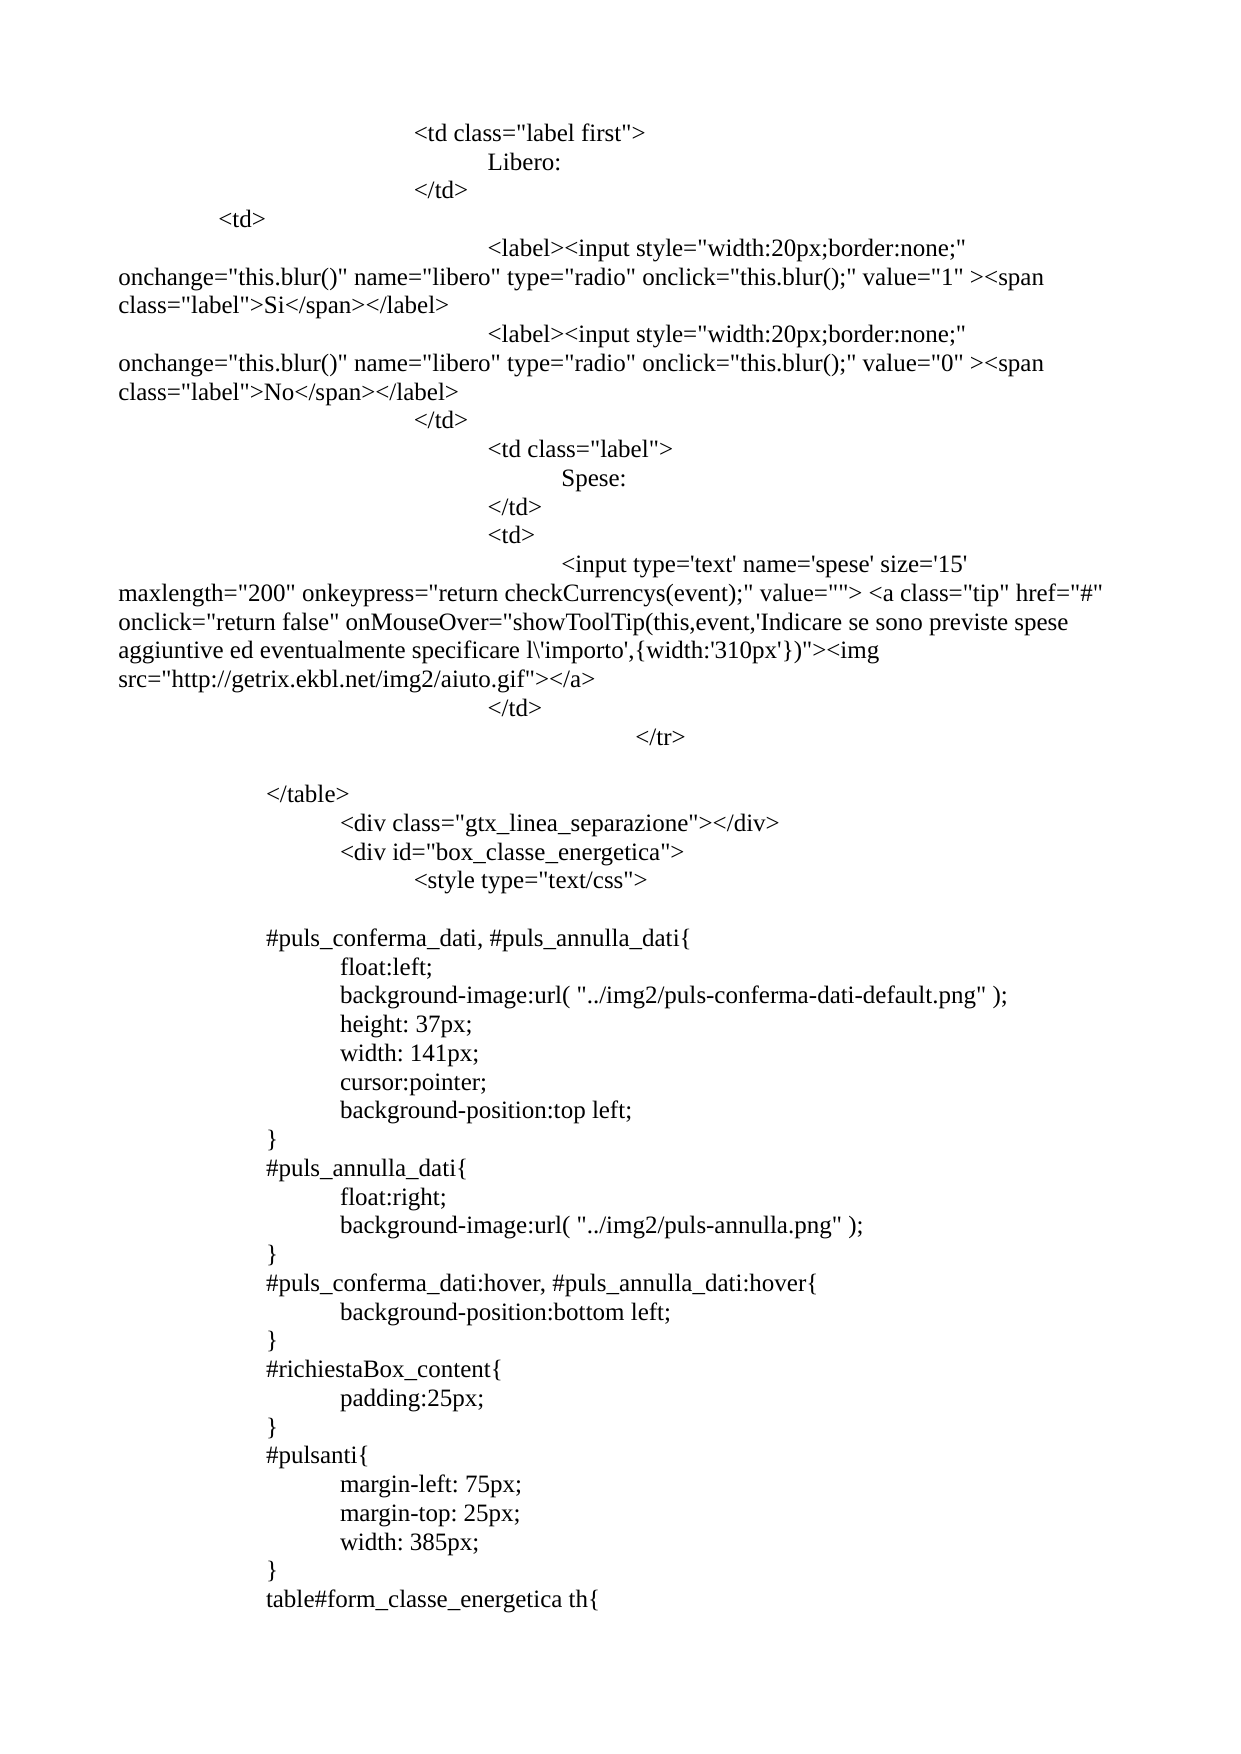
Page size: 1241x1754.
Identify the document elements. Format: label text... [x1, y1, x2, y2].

text <td class="label first"> Libero: </td> <td> <label><input style="width:20px;border:none;" onchange="this.blur()" name="libero" type="radio" onclick="this.blur();" value="1" ><span class="label">Si</span></label> <label><input style="width:20px;border:none;" onchange="this.blur()" name="libero" type="radio" onclick="this.blur();" value="0" ><span class="label">No</span></label> </td> <td class="label"> Spese: </td> <td> <input type='text' name='spese' size='15' maxlength="200" onkeypress="return checkCurrencys(event);" value=""> <a class="tip" href="#" onclick="return false" onMouseOver="showToolTip(this,event,'Indicare se sono previste spese aggiuntive ed eventualmente specificare l\'importo',{width:'310px'})"><img src="http://getrix.ekbl.net/img2/aiuto.gif"></a> </td> </tr> </table> <div class="gtx_linea_separazione"></div> <div id="box_classe_energetica"> <style type="text/css"> #puls_conferma_dati, #puls_annulla_dati{ float:left; background-image:url( "../img2/puls-conferma-dati-default.png" ); height: 37px; width: 141px; cursor:pointer; background-position:top left; } #puls_annulla_dati{ float:right; background-image:url( "../img2/puls-annulla.png" ); } #puls_conferma_dati:hover, #puls_annulla_dati:hover{ background-position:bottom left; } #richiestaBox_content{ padding:25px; } #pulsanti{ margin-left: 75px; margin-top: 25px; width: 385px; } table#form_classe_energetica th{ [118, 118, 1122, 1613]
